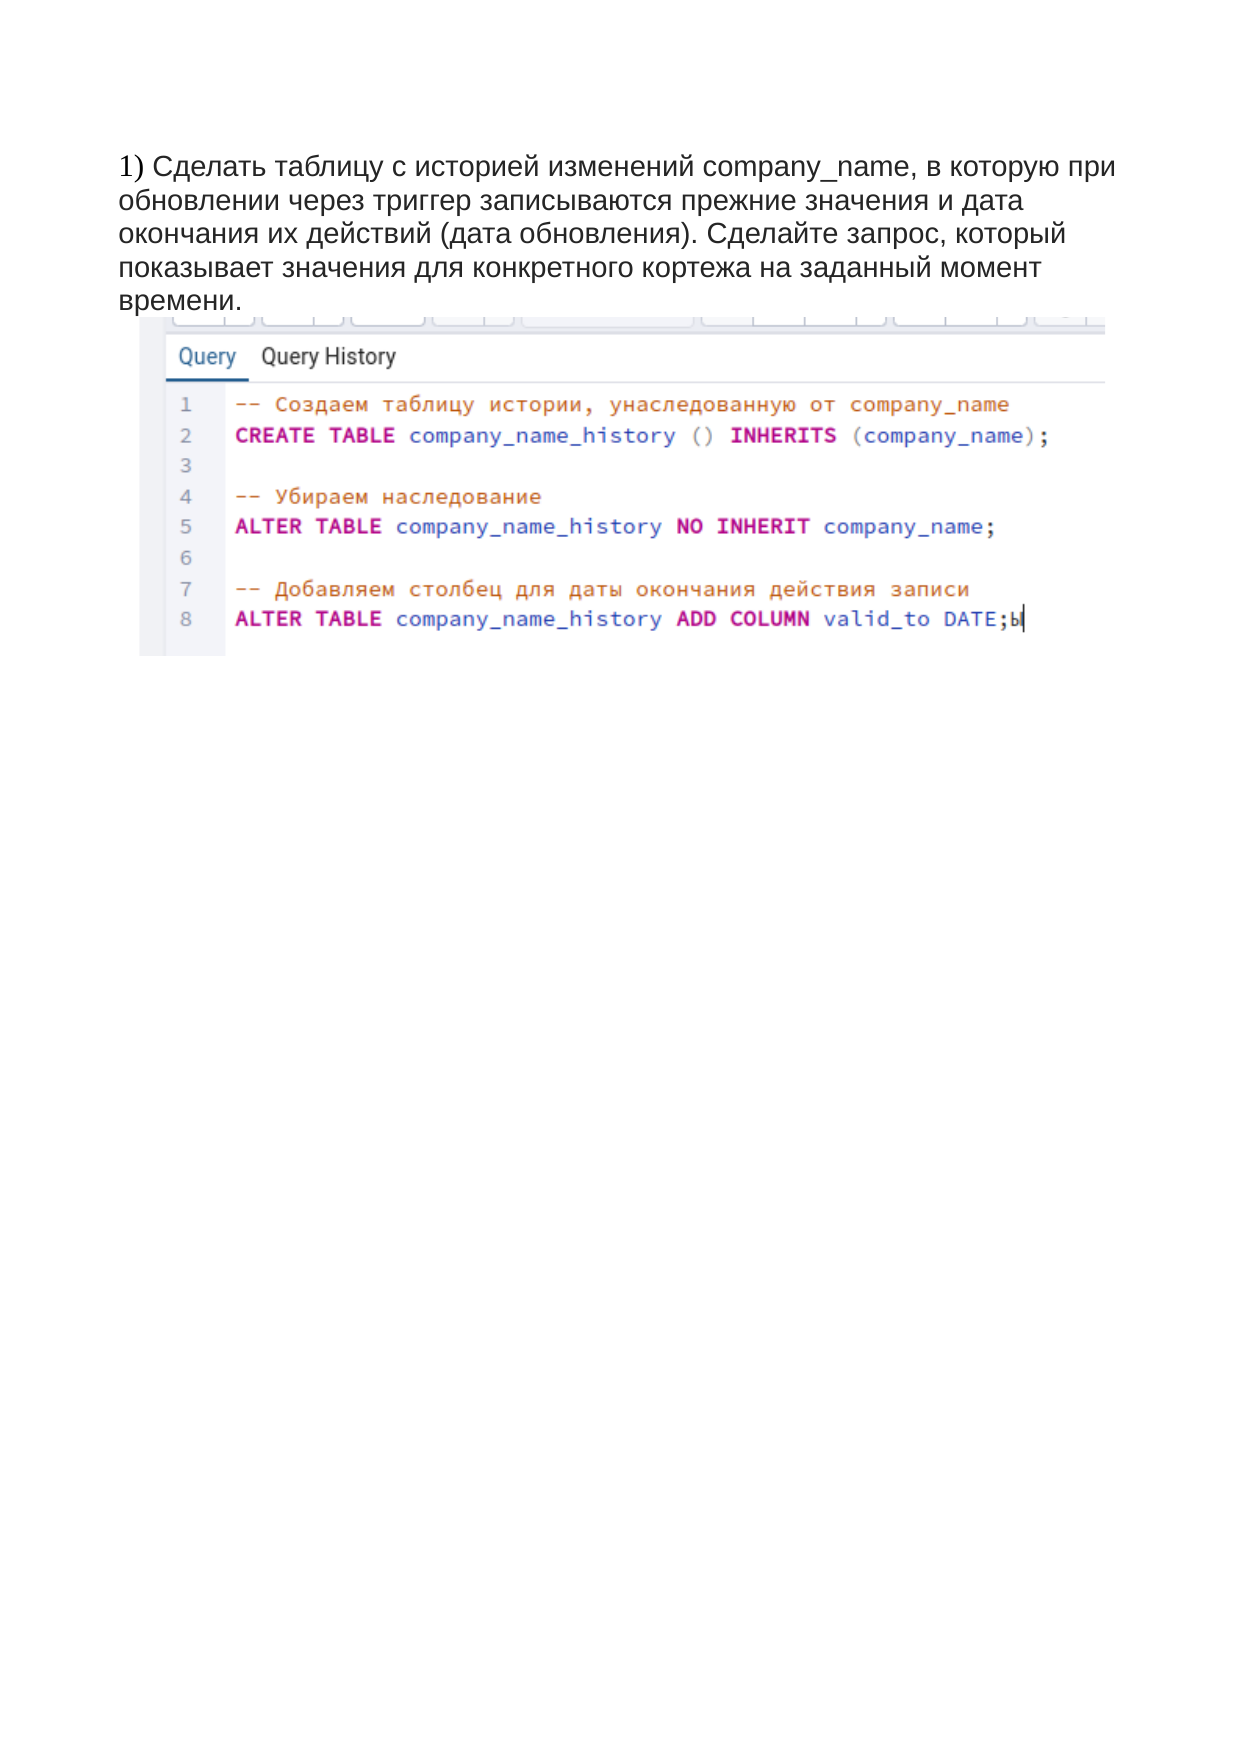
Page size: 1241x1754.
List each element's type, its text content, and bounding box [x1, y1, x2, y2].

text 1) Сделать таблицу с историей изменений company_name, в которую при обновлении через триггер записываются прежние значения и дата окончания их действий (дата обновления). Сделайте запрос, который показывает значения для конкретного кортежа на заданный момент времени. [118, 147, 1122, 317]
picture [135, 317, 1106, 656]
